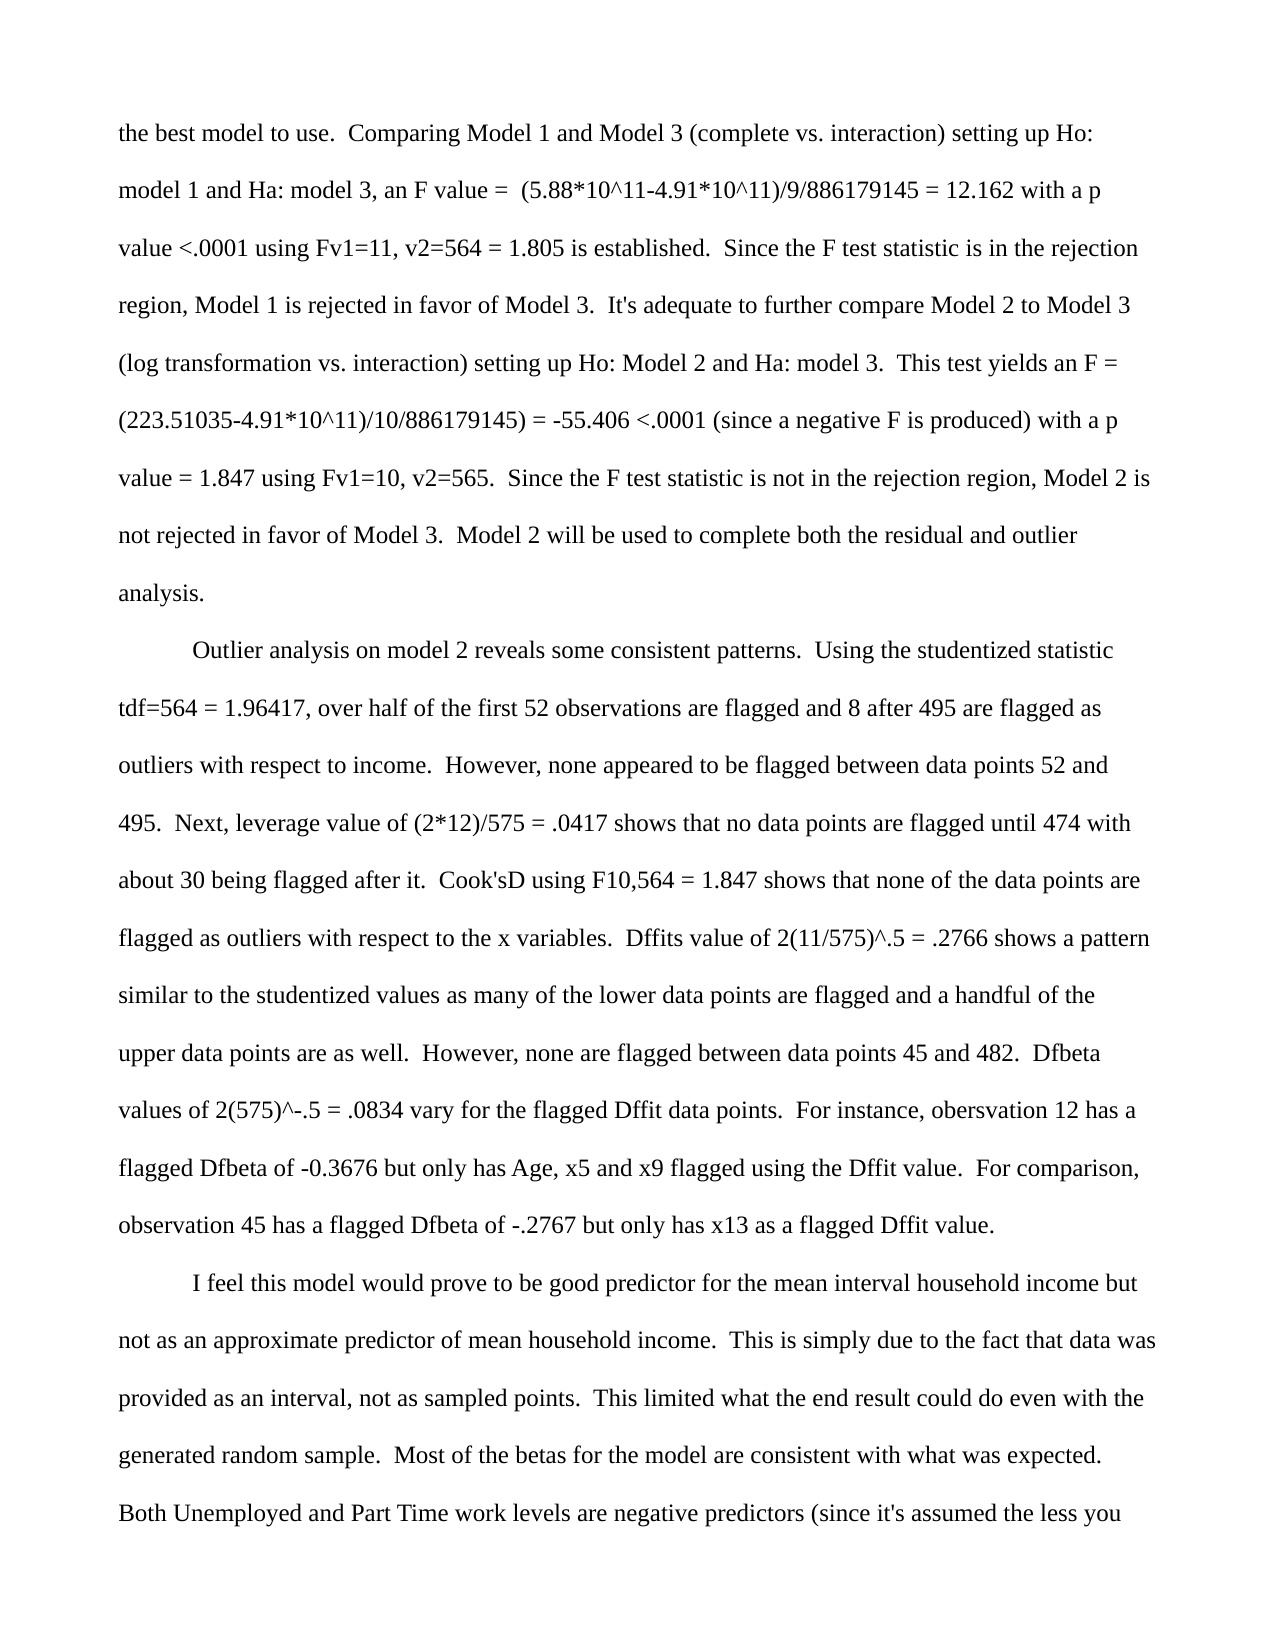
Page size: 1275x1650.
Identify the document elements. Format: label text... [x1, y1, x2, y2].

text Outlier analysis on model 2 reveals some consistent patterns. Using the studentized statistic tdf=564 = 1.96417, over half of the first 52 observations are flagged and 8 after 495 are flagged as outliers with respect to income. However, none appeared to be flagged between data points 52 and 495. Next, leverage value of (2*12)/575 = .0417 shows that no data points are flagged until 474 with about 30 being flagged after it. Cook'sD using F10,564 = 1.847 shows that none of the data points are flagged as outliers with respect to the x variables. Dffits value of 2(11/575)^.5 = .2766 shows a pattern similar to the studentized values as many of the lower data points are flagged and a handful of the upper data points are as well. However, none are flagged between data points 45 and 482. Dfbeta values of 2(575)^-.5 = .0834 vary for the flagged Dffit data points. For instance, obersvation 12 has a flagged Dfbeta of -0.3676 but only has Age, x5 and x9 flagged using the Dffit value. For comparison, observation 45 has a flagged Dfbeta of -.2767 but only has x13 as a flagged Dffit value. [118, 636, 1157, 1239]
text I feel this model would prove to be good predictor for the mean interval household income but not as an approximate predictor of mean household income. This is simply due to the fact that data was provided as an interval, not as sampled points. This limited what the end result could do even with the generated random sample. Most of the betas for the model are consistent with what was expected. Both Unemployed and Part Time work levels are negative predictors (since it's assumed the less you [118, 1268, 1157, 1527]
text the best model to use. Comparing Model 1 and Model 3 (complete vs. interaction) setting up Ho: model 1 and Ha: model 3, an F value = (5.88*10^11-4.91*10^11)/9/886179145 = 12.162 with a p value <.0001 using Fv1=11, v2=564 = 1.805 is established. Since the F test statistic is in the rejection region, Model 1 is rejected in favor of Model 3. It's adequate to further compare Model 2 to Model 3 (log transformation vs. interaction) setting up Ho: Model 2 and Ha: model 3. This test yields an F = (223.51035-4.91*10^11)/10/886179145) = -55.406 <.0001 (since a negative F is produced) with a p value = 1.847 using Fv1=10, v2=565. Since the F test statistic is not in the rejection region, Model 2 is not rejected in favor of Model 3. Model 2 will be used to complete both the residual and outlier analysis. [118, 118, 1157, 607]
